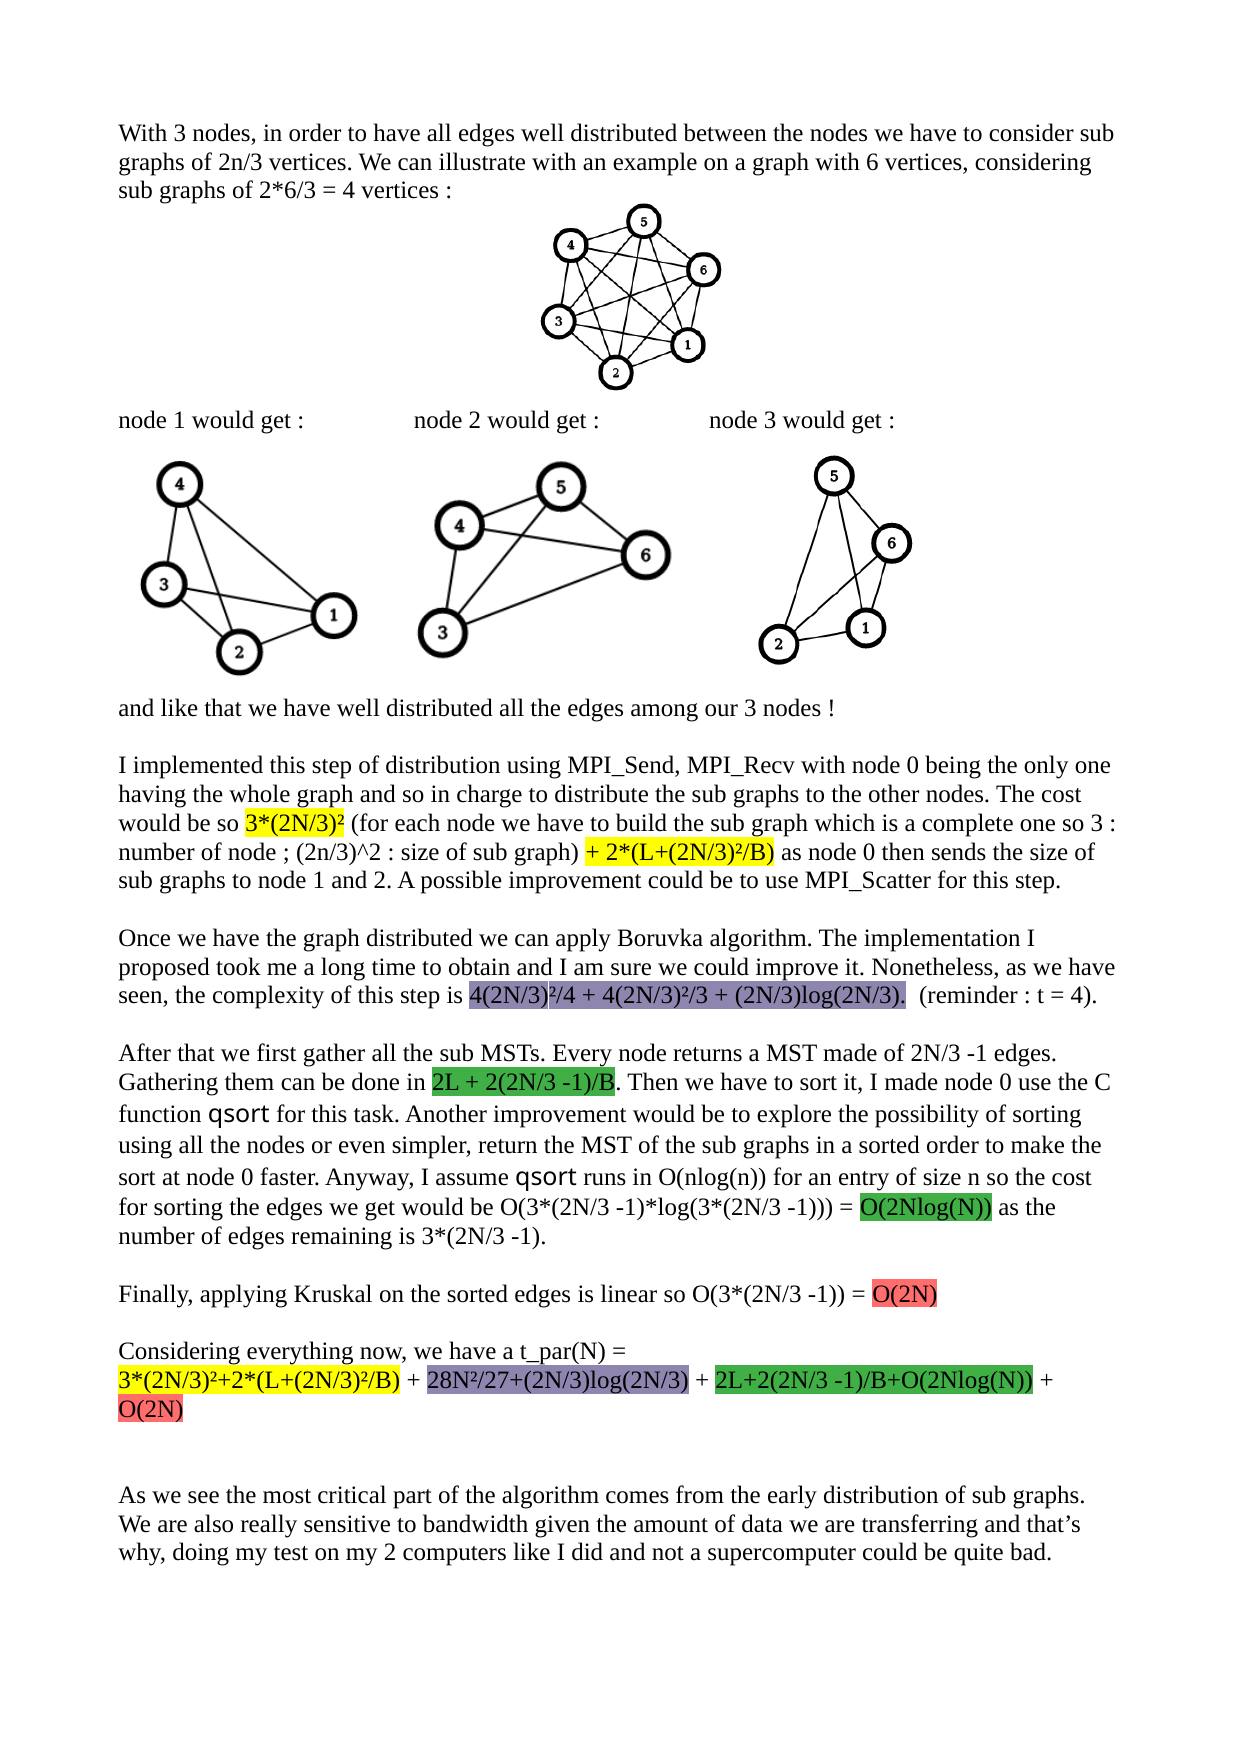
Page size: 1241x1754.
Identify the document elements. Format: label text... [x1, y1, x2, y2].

text Finally, applying Kruskal on the sorted edges is linear so O(3*(2N/3 -1)) = O(2N) [118, 1279, 1122, 1307]
picture [131, 445, 369, 685]
text Once we have the graph distributed we can apply Boruvka algorithm. The implementation I proposed took me a long time to obtain and I am sure we could improve it. Nonetheless, as we have seen, the complexity of this step is 4(2N/3)²/4 + 4(2N/3)²/3 + (2N/3)log(2N/3). (reminder : t = 4). [118, 923, 1122, 1009]
text node 1 would get : node 2 would get : node 3 would get : [118, 406, 1122, 434]
text As we see the most critical part of the algorithm comes from the early distribution of sub graphs. We are also really sensitive to bandwidth given the amount of data we are transferring and that’s why, doing my test on my 2 computers like I did and not a supercomputer could be quite bad. [118, 1480, 1122, 1566]
text and like that we have well distributed all the edges among our 3 nodes ! [118, 693, 1122, 722]
text 3*(2N/3)²+2*(L+(2N/3)²/B) + 28N²/27+(2N/3)log(2N/3) + 2L+2(2N/3 -1)/B+O(2Nlog(N)) + O(2N) [118, 1365, 1122, 1422]
picture [734, 447, 921, 675]
text I implemented this step of distribution using MPI_Send, MPI_Recv with node 0 being the only one having the whole graph and so in charge to distribute the sub graphs to the other nodes. The cost would be so 3*(2N/3)² (for each node we have to build the sub graph which is a complete one so 3 : number of node ; (2n/3)^2 : size of sub graph) + 2*(L+(2N/3)²/B) as node 0 then sends the size of sub graphs to node 1 and 2. A possible improvement could be to use MPI_Scatter for this step. [118, 751, 1122, 894]
text Considering everything now, we have a t_par(N) = [118, 1336, 1122, 1365]
text With 3 nodes, in order to have all edges well distributed between the nodes we have to consider sub graphs of 2n/3 vertices. We can illustrate with an example on a graph with 6 vertices, considering sub graphs of 2*6/3 = 4 vertices : [118, 118, 1122, 204]
text After that we first gather all the sub MSTs. Every node returns a MST made of 2N/3 -1 edges. Gathering them can be done in 2L + 2(2N/3 -1)/B. Then we have to sort it, I made node 0 use the C function qsort for this task. Another improvement would be to explore the possibility of sorting using all the nodes or even simpler, return the MST of the sub graphs in a sorted order to make the sort at node 0 faster. Anyway, I assume qsort runs in O(nlog(n)) for an entry of size n so the cost for sorting the edges we get would be O(3*(2N/3 -1)*log(3*(2N/3 -1))) = O(2Nlog(N)) as the number of edges remaining is 3*(2N/3 -1). [118, 1038, 1122, 1250]
picture [529, 191, 728, 398]
picture [413, 446, 688, 677]
